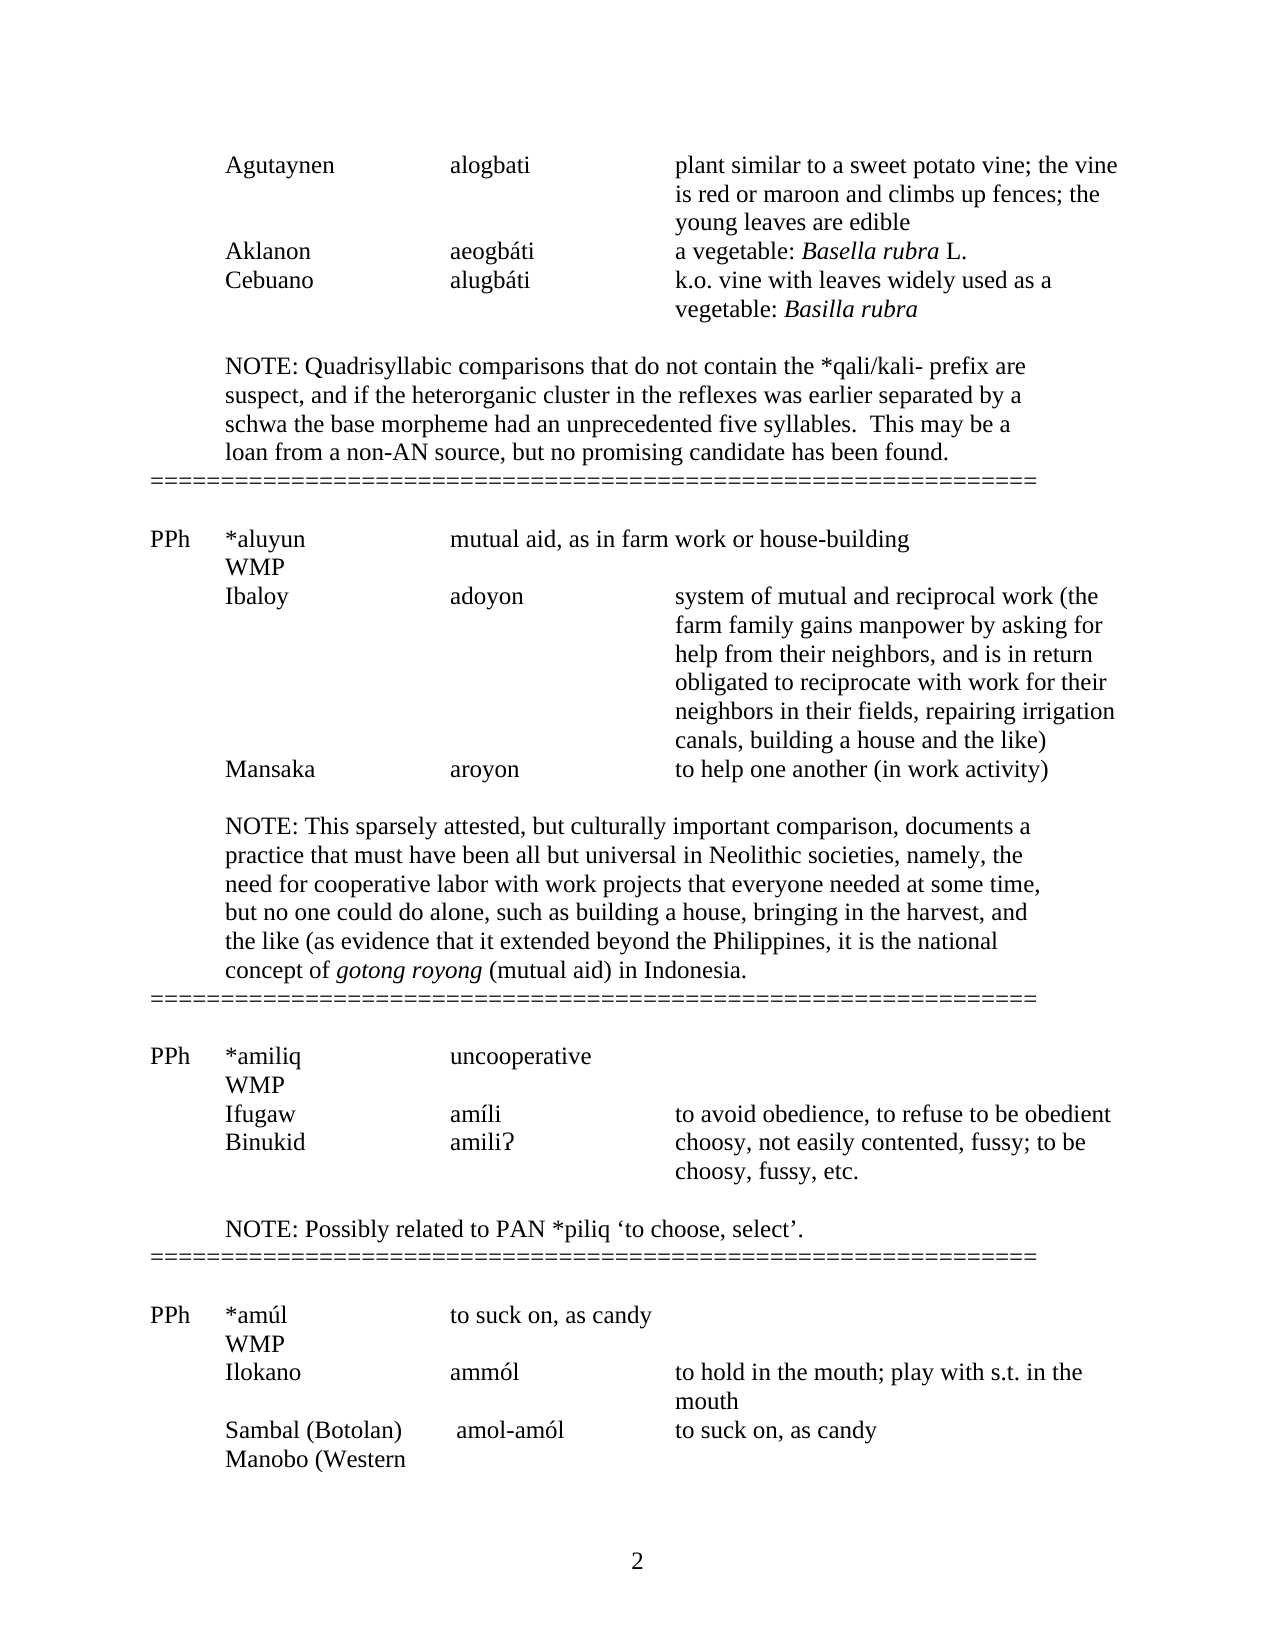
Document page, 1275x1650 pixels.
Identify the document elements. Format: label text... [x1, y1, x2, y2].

text =============================================================== [150, 984, 1125, 1012]
text neighbors in their fields, repairing irrigation [150, 696, 1125, 725]
text is red or maroon and climbs up fences; the young leaves are edible [675, 179, 1125, 236]
text concept of gotong royong (mutual aid) in Indonesia. [150, 955, 1125, 984]
text Binukid amiliɁ choosy, not easily contented, fussy; to be [225, 1127, 1125, 1156]
text PPh *amúl to suck on, as candy [150, 1300, 1125, 1329]
text Ifugaw amíli to avoid obedience, to refuse to be obedient [150, 1099, 1125, 1127]
text canals, building a house and the like) [150, 725, 1125, 754]
text suspect, and if the heterorganic cluster in the reflexes was earlier separated by a [150, 380, 1125, 409]
text Cebuano alugbáti k.o. vine with leaves widely used as a [150, 265, 1125, 294]
text PPh *aluyun mutual aid, as in farm work or house-building [150, 524, 1125, 552]
text Aklanon aeogbáti a vegetable: Basella rubra L. [150, 236, 1125, 265]
text practice that must have been all but universal in Neolithic societies, namely, the [150, 840, 1125, 869]
text help from their neighbors, and is in return [150, 639, 1125, 667]
text WMP [150, 1329, 1125, 1357]
text Ilokano ammól to hold in the mouth; play with s.t. in the [150, 1357, 1125, 1386]
text NOTE: Possibly related to PAN *piliq ‘to choose, select’. [150, 1214, 1125, 1242]
text Agutaynen alogbati plant similar to a sweet potato vine; the vine [150, 150, 1125, 179]
text Manobo (Western [150, 1444, 1125, 1472]
text Mansaka aroyon to help one another (in work activity) [150, 754, 1125, 782]
text NOTE: Quadrisyllabic comparisons that do not contain the *qali/kali- prefix are [150, 351, 1125, 380]
text NOTE: This sparsely attested, but culturally important comparison, documents a [150, 811, 1125, 840]
text vegetable: Basilla rubra [600, 294, 1125, 322]
text Ibaloy adoyon system of mutual and reciprocal work (the [150, 581, 1125, 610]
text loan from a non-AN source, but no promising candidate has been found. [150, 437, 1125, 466]
text need for cooperative labor with work projects that everyone needed at some time, [150, 869, 1125, 897]
text schwa the base morpheme had an unprecedented five syllables. This may be a [150, 409, 1125, 437]
text =============================================================== [150, 466, 1125, 495]
text farm family gains manpower by asking for [150, 610, 1125, 639]
text mouth [600, 1386, 1125, 1415]
text Sambal (Botolan) amol-amól to suck on, as candy [150, 1415, 1125, 1444]
text PPh *amiliq uncooperative [150, 1041, 1125, 1070]
text obligated to reciprocate with work for their [150, 667, 1125, 696]
text WMP [150, 552, 1125, 581]
text WMP [150, 1070, 1125, 1099]
text the like (as evidence that it extended beyond the Philippines, it is the national [150, 926, 1125, 955]
text choosy, fussy, etc. [600, 1156, 1125, 1185]
text =============================================================== [150, 1242, 1125, 1271]
text but no one could do alone, such as building a house, bringing in the harvest, and [150, 897, 1125, 926]
